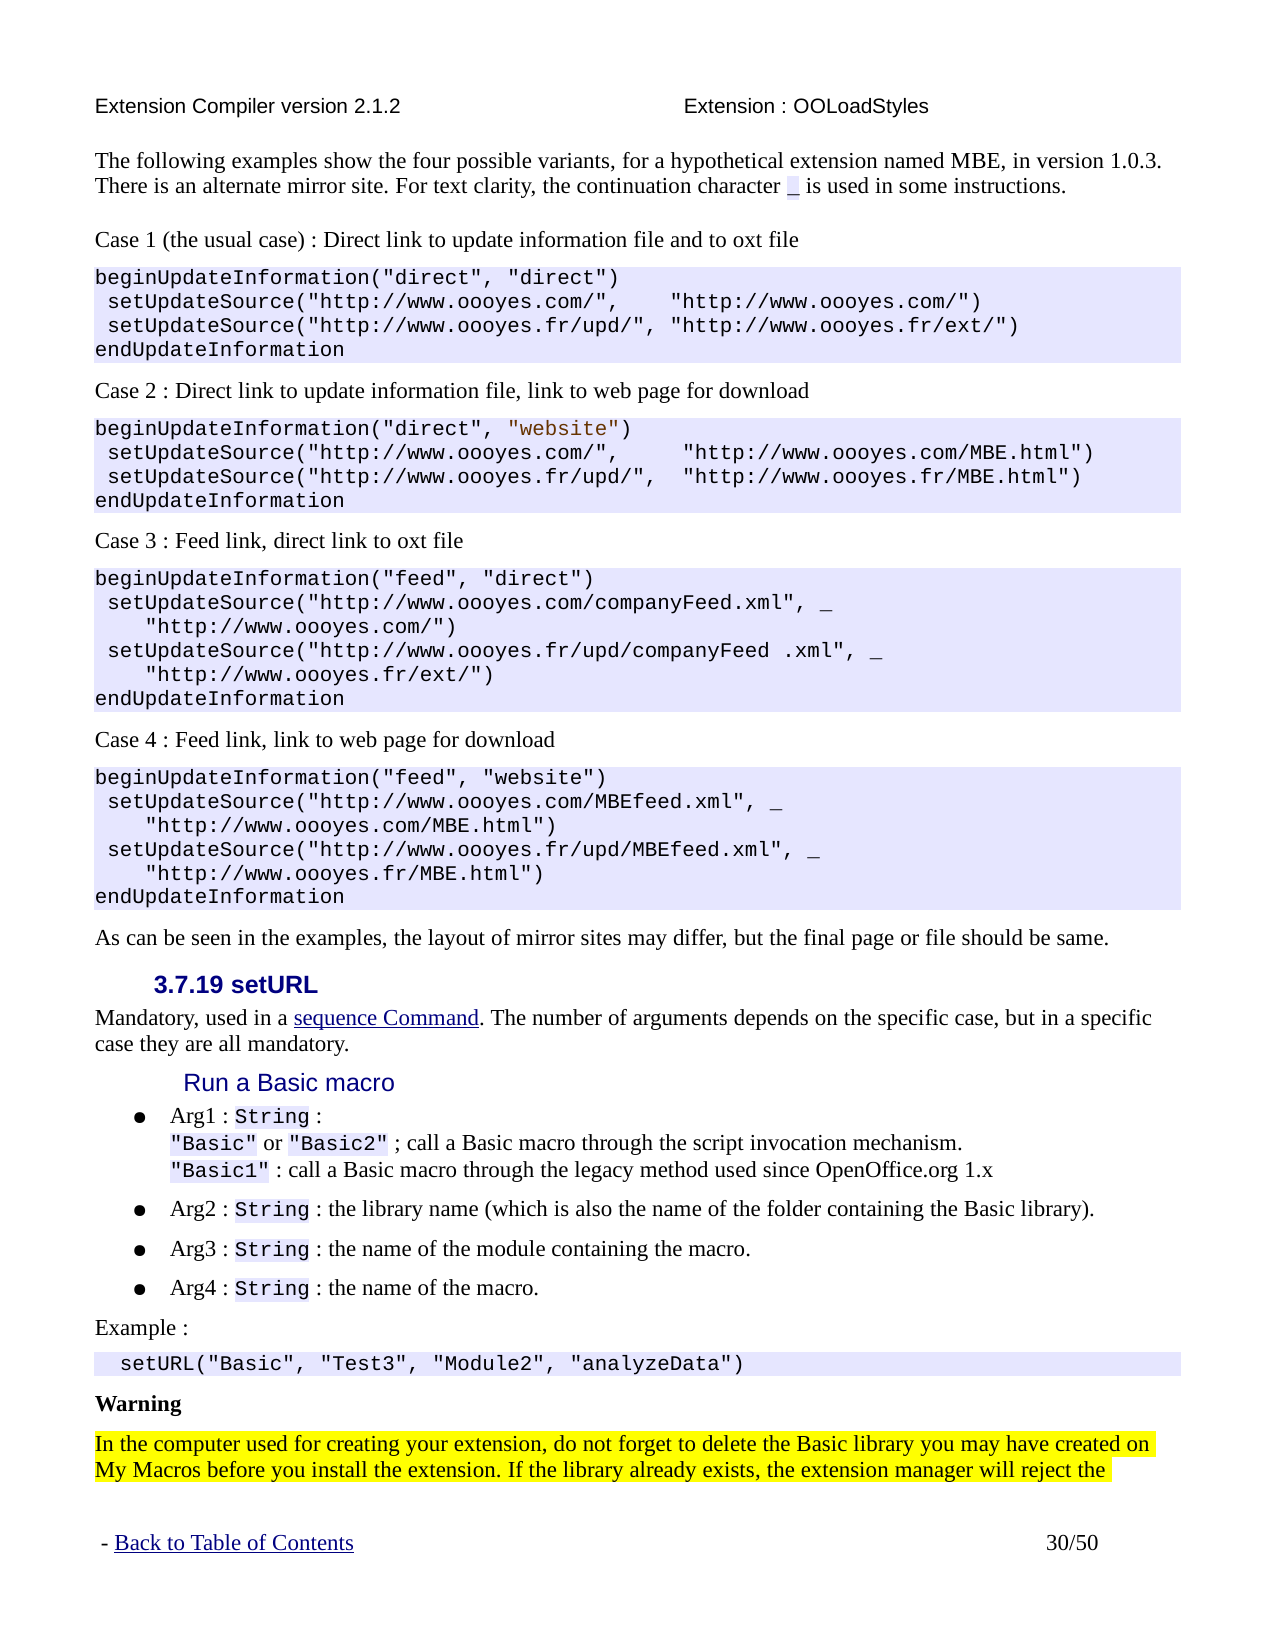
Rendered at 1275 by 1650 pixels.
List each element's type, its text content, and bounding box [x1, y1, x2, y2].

subtitle Run a Basic macro [183, 1068, 1181, 1097]
text Case 2 : Direct link to update information file, link to web page for download [94, 378, 1181, 403]
list Arg4 : String : the name of the macro. [132, 1275, 1181, 1302]
text setURL("Basic", "Test3", "Module2", "analyzeData") [94, 1352, 1181, 1376]
list Arg1 : String : "Basic" or "Basic2" ; call a Basic macro through the script invocation mechanism. "Basic1" : call a Basic macro through the legacy method used since OpenOffice.org 1.x [132, 1102, 1181, 1183]
text setUpdateSource("http://www.oooyes.com/", "http://www.oooyes.com/MBE.html") [94, 442, 1181, 466]
text beginUpdateInformation("direct", "website") [94, 418, 507, 442]
text "http://www.oooyes.com/MBE.html") [94, 814, 1181, 838]
text setUpdateSource("http://www.oooyes.fr/upd/MBEfeed.xml", _ [94, 838, 1181, 862]
text In the computer used for creating your extension, do not forget to delete the Basic library you may have created on My Macros before you install the extension. If the library already exists, the extension manager will reject the [94, 1431, 1181, 1482]
text Example : [94, 1314, 1181, 1340]
text "http://www.oooyes.com/") [94, 616, 1181, 640]
subtitle setURL [153, 971, 1181, 999]
text beginUpdateInformation("feed", "direct") [94, 568, 1181, 592]
text setUpdateSource("http://www.oooyes.com/companyFeed.xml", _ [94, 592, 1181, 616]
text beginUpdateInformation("feed", "website") [94, 767, 1181, 791]
text Mandatory, used in a sequence Command. The number of arguments depends on the specific case, but in a specific case they are all mandatory. [94, 1005, 1181, 1056]
text endUpdateInformation [94, 688, 1181, 712]
list Arg2 : String : the library name (which is also the name of the folder containing the Basic library). [132, 1196, 1181, 1223]
text Case 4 : Feed link, link to web page for download [94, 727, 1181, 752]
text setUpdateSource("http://www.oooyes.fr/upd/", "http://www.oooyes.fr/MBE.html") [94, 466, 1181, 489]
text As can be seen in the examples, the layout of mirror sites may differ, but the final page or file should be same. [94, 925, 1181, 951]
text setUpdateSource("http://www.oooyes.fr/upd/", "http://www.oooyes.fr/ext/") [94, 315, 1181, 339]
text endUpdateInformation [94, 339, 1181, 363]
text Case 3 : Feed link, direct link to oxt file [94, 528, 1181, 554]
text setUpdateSource("http://www.oooyes.com/MBEfeed.xml", _ [94, 791, 1181, 814]
text beginUpdateInformation("direct", "website") [619, 418, 1181, 442]
text Warning [94, 1391, 1181, 1416]
text setUpdateSource("http://www.oooyes.fr/upd/companyFeed .xml", _ [94, 640, 1181, 664]
text Case 1 (the usual case) : Direct link to update information file and to oxt file [94, 227, 1181, 253]
text beginUpdateInformation("direct", "direct") [94, 267, 1181, 291]
text "http://www.oooyes.fr/ext/") [94, 664, 1181, 688]
text The following examples show the four possible variants, for a hypothetical extension named MBE, in version 1.0.3. There is an alternate mirror site. For text clarity, the continuation character _ is used in some instructions. [94, 147, 1181, 200]
list Arg3 : String : the name of the module containing the macro. [132, 1235, 1181, 1262]
text endUpdateInformation [94, 489, 1181, 513]
text "http://www.oooyes.fr/MBE.html") [94, 862, 1181, 886]
text endUpdateInformation [94, 886, 1181, 910]
text setUpdateSource("http://www.oooyes.com/", "http://www.oooyes.com/") [94, 291, 1181, 315]
